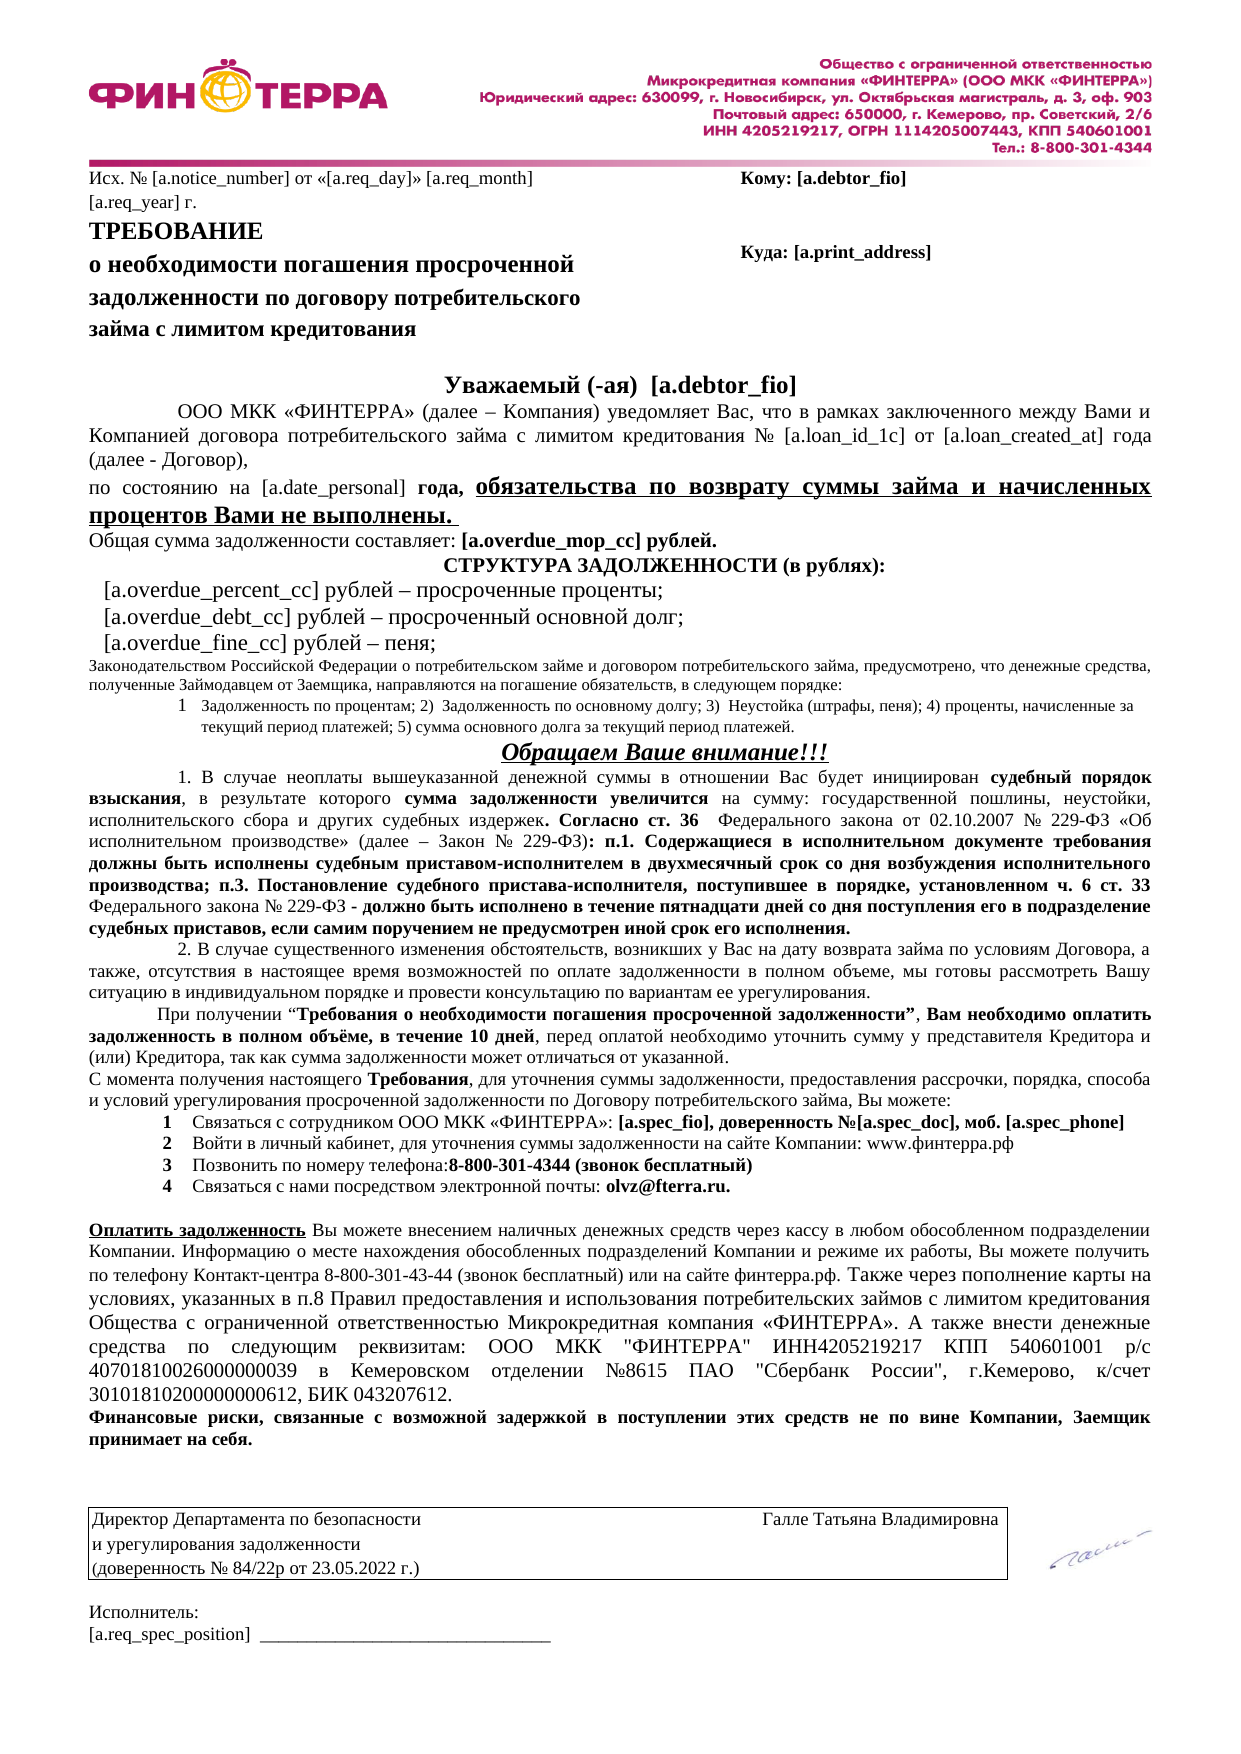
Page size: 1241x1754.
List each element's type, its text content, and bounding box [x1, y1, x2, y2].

text Исполнитель: [89, 1601, 1152, 1623]
list Задолженность по процентам; 2) Задолженность по основному долгу; 3) Неустойка (штрафы, пеня); 4) проценты, начисленные за текущий период платежей; 5) сумма основного долга за текущий период платежей. [177, 694, 1152, 736]
text по состоянию на [a.date_personal] года, обязательства по возврату суммы займа и начисленных процентов Вами не выполнены. [89, 471, 1152, 528]
picture [88, 59, 1152, 167]
table_cell [89, 1478, 113, 1507]
table_cell [404, 1478, 496, 1507]
text Обращаем Ваше внимание!!! [89, 737, 1152, 766]
table_cell [496, 1478, 1007, 1507]
table_cell [113, 1478, 138, 1507]
table_header [1147, 1449, 1240, 1478]
table_header Кому: [a.debtor_fio] Куда: [a.print_address] [593, 167, 1154, 341]
list Связаться с сотрудником ООО МКК «ФИНТЕРРА»: [a.spec_fio], доверенность №[a.spec_doc], моб. [a.spec_phone] [118, 1111, 1152, 1132]
text При получении “Требования о необходимости погашения просроченной задолженности”, Вам необходимо оплатить задолженность в полном объёме, в течение 10 дней, перед оплатой необходимо уточнить сумму у представителя Кредитора и (или) Кредитора, так как сумма задолженности может отличаться от указанной. [89, 1003, 1152, 1068]
table_cell [304, 1478, 404, 1507]
table_header [304, 1449, 404, 1478]
text [a.overdue_percent_cc] рублей – просроченные проценты; [89, 577, 1152, 603]
text Финансовые риски, связанные с возможной задержкой в поступлении этих средств не по вине Компании, Заемщик принимает на себя. [89, 1406, 1152, 1449]
text 2. В случае существенного изменения обстоятельств, возникших у Вас на дату возврата займа по условиям Договора, а также, отсутствия в настоящее время возможностей по оплате задолженности в полном объеме, мы готовы рассмотреть Вашу ситуацию в индивидуальном порядке и провести консультацию по вариантам ее урегулирования. [89, 938, 1152, 1003]
text С момента получения настоящего Требования, для уточнения суммы задолженности, предоставления рассрочки, порядка, способа и условий урегулирования просроченной задолженности по Договору потребительского займа, Вы можете: [89, 1068, 1152, 1111]
text [a.req_spec_position] _______________________________ [89, 1623, 1152, 1644]
text Законодательством Российской Федерации о потребительском займе и договором потребительского займа, предусмотрено, что денежные средства, полученные Займодавцем от Заемщика, направляются на погашение обязательств, в следующем порядке: [89, 656, 1152, 694]
table_header Исх. № [a.notice_number] от «[a.req_day]» [a.req_month] [a.req_year] г. ТРЕБОВАНИЕ о необходимости погашения просроченной задолженности по договору потребительского займа с лимитом кредитования [77, 167, 593, 341]
table_cell Директор Департамента по безопасности Галле Татьяна Владимировна и урегулирования задолженности (доверенность № 84/22р от 23.05.2022 г.) [89, 1508, 1007, 1579]
table_header [496, 1449, 1007, 1478]
picture [1042, 1521, 1161, 1577]
table_header [404, 1449, 496, 1478]
text [a.overdue_fine_cc] рублей – пеня; [89, 629, 1152, 656]
table_header [1008, 1449, 1147, 1478]
text Общая сумма задолженности составляет: [a.overdue_mop_cc] рублей. [89, 528, 1152, 552]
text [a.overdue_debt_cc] рублей – просроченный основной долг; [89, 603, 1152, 629]
list Войти в личный кабинет, для уточнения суммы задолженности на сайте Компании: www.финтерра.рф [133, 1132, 1152, 1154]
text СТРУКТУРА ЗАДОЛЖЕННОСТИ (в рублях): [89, 552, 1152, 577]
text 1. В случае неоплаты вышеуказанной денежной суммы в отношении Вас будет инициирован судебный порядок взыскания, в результате которого сумма задолженности увеличится на сумму: государственной пошлины, неустойки, исполнительского сбора и других судебных издержек. Согласно ст. 36 Федерального закона от 02.10.2007 № 229-ФЗ «Об исполнительном производстве» (далее – Закон № 229-ФЗ): п.1. Содержащиеся в исполнительном документе требования должны быть исполнены судебным приставом-исполнителем в двухмесячный срок со дня возбуждения исполнительного производства; п.3. Постановление судебного пристава-исполнителя, поступившее в порядке, установленном ч. 6 ст. 33 Федерального закона № 229-ФЗ - должно быть исполнено в течение пятнадцати дней со дня поступления его в подразделение судебных приставов, если самим поручением не предусмотрен иной срок его исполнения. [89, 766, 1152, 938]
text ООО МКК «ФИНТЕРРА» (далее – Компания) уведомляет Вас, что в рамках заключенного между Вами и Компанией договора потребительского займа с лимитом кредитования № [a.loan_id_1c] от [a.loan_created_at] года (далее - Договор), [89, 399, 1152, 471]
table_cell [202, 1478, 303, 1507]
list Позвонить по номеру телефона:8-800-301-4344 (звонок бесплатный) [162, 1154, 1152, 1175]
table_cell [1008, 1478, 1147, 1507]
text Оплатить задолженность Вы можете внесением наличных денежных средств через кассу в любом обособленном подразделении Компании. Информацию о месте нахождения обособленных подразделений Компании и режиме их работы, Вы можете получить по телефону Контакт-центра 8-800-301-43-44 (звонок бесплатный) или на сайте финтерра.рф. Также через пополнение карты на условиях, указанных в п.8 Правил предоставления и использования потребительских займов с лимитом кредитования Общества с ограниченной ответственностью Микрокредитная компания «ФИНТЕРРА». А также внести денежные средства по следующим реквизитам: ООО МКК "ФИНТЕРРА" ИНН4205219217 КПП 540601001 р/с 40701810026000000039 в Кемеровском отделении №8615 ПАО "Сбербанк России", г.Кемерово, к/счет 30101810200000000612, БИК 043207612. [89, 1218, 1152, 1406]
table_cell [1008, 1507, 1240, 1579]
list Связаться с нами посредством электронной почты: olvz@fterra.ru. [162, 1175, 1152, 1197]
table_cell [138, 1478, 202, 1507]
table_header [89, 1449, 202, 1478]
text Уважаемый (-ая) [a.debtor_fio] [89, 370, 1152, 399]
table_cell [1147, 1478, 1240, 1507]
table_header [202, 1449, 303, 1478]
